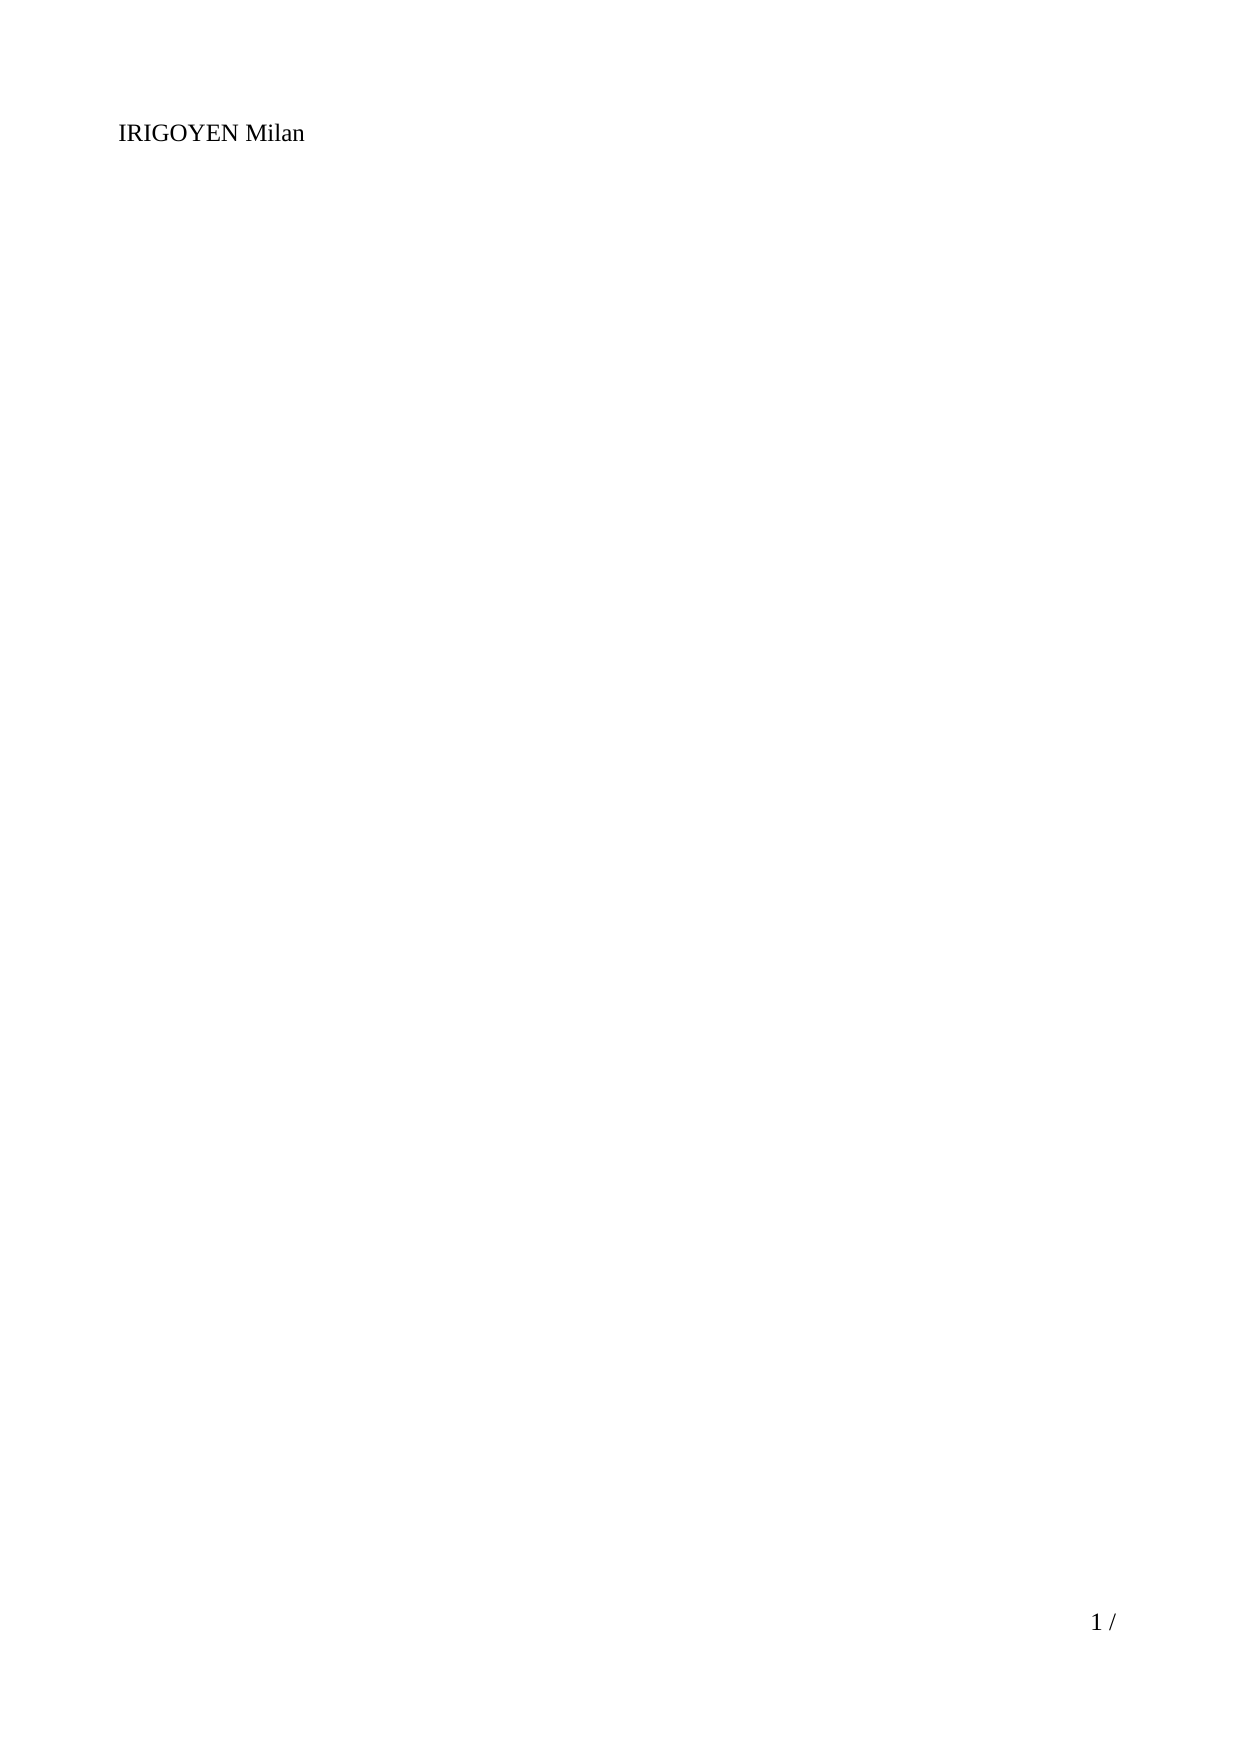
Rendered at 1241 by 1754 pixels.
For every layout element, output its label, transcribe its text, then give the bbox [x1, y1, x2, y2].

text IRIGOYEN Milan [118, 118, 1122, 147]
